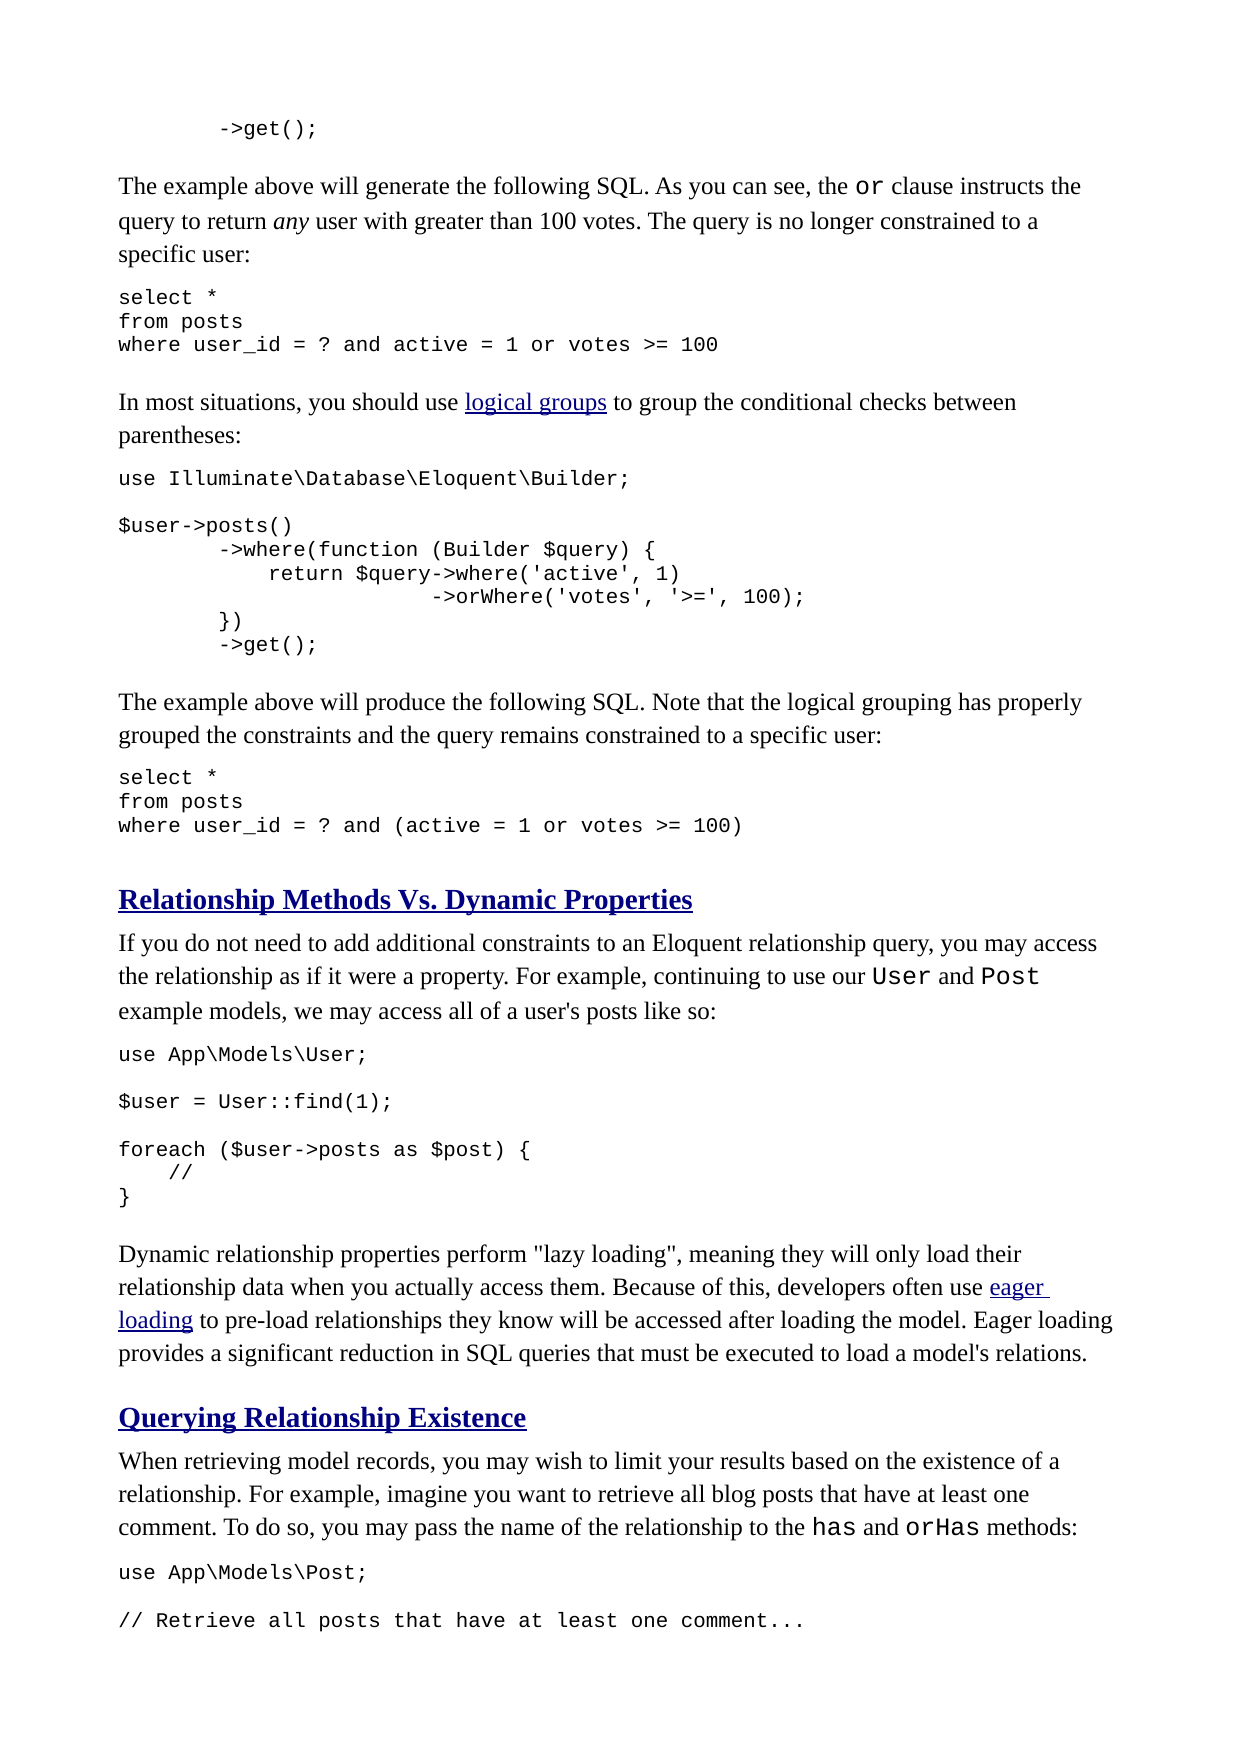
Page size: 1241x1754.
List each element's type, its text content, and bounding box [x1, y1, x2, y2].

text where user_id = ? and active = 1 or votes >= 100 [118, 334, 1122, 358]
text use App\Models\Post; [118, 1562, 1122, 1586]
text from posts [118, 311, 1122, 334]
text ->orWhere('votes', '>=', 100); [118, 586, 1122, 610]
text ->get(); [118, 633, 1122, 657]
text // [118, 1162, 1122, 1186]
text ->where(function (Builder $query) { [118, 539, 1122, 563]
text select * [118, 287, 1122, 311]
text // Retrieve all posts that have at least one comment... [118, 1610, 1122, 1633]
text return $query->where('active', 1) [118, 563, 1122, 586]
text When retrieving model records, you may wish to limit your results based on the existence of a relationship. For example, imagine you want to retrieve all blog posts that have at least one comment. To do so, you may pass the name of the relationship to the has and orHas methods: [118, 1446, 1122, 1543]
text from posts [118, 791, 1122, 814]
text select * [118, 767, 1122, 791]
text The example above will generate the following SQL. As you can see, the or clause instructs the query to return any user with greater than 100 votes. The query is no longer constrained to a specific user: [118, 171, 1122, 268]
text ->get(); [118, 118, 1122, 142]
text If you do not need to add additional constraints to an Eloquent relationship query, you may access the relationship as if it were a property. For example, continuing to use our User and Post example models, we may access all of a user's posts like so: [118, 928, 1122, 1025]
text }) [118, 610, 1122, 633]
text use App\Models\User; [118, 1044, 1122, 1068]
text use Illuminate\Database\Eloquent\Builder; [118, 468, 1122, 492]
text $user = User::find(1); [118, 1091, 1122, 1115]
text In most situations, you should use logical groups to group the conditional checks between parentheses: [118, 387, 1122, 449]
text } [118, 1186, 1122, 1209]
text Dynamic relationship properties perform "lazy loading", meaning they will only load their relationship data when you actually access them. Because of this, developers often use eager loading to pre-load relationships they know will be accessed after loading the model. Eager loading provides a significant reduction in SQL queries that must be executed to load a model's relations. [118, 1239, 1122, 1367]
text $user->posts() [118, 515, 1122, 539]
text foreach ($user->posts as $post) { [118, 1139, 1122, 1162]
subtitle Relationship Methods Vs. Dynamic Properties [118, 882, 1122, 916]
text where user_id = ? and (active = 1 or votes >= 100) [118, 814, 1122, 838]
subtitle Querying Relationship Existence [118, 1400, 1122, 1434]
text The example above will produce the following SQL. Note that the logical grouping has properly grouped the constraints and the query remains constrained to a specific user: [118, 687, 1122, 748]
